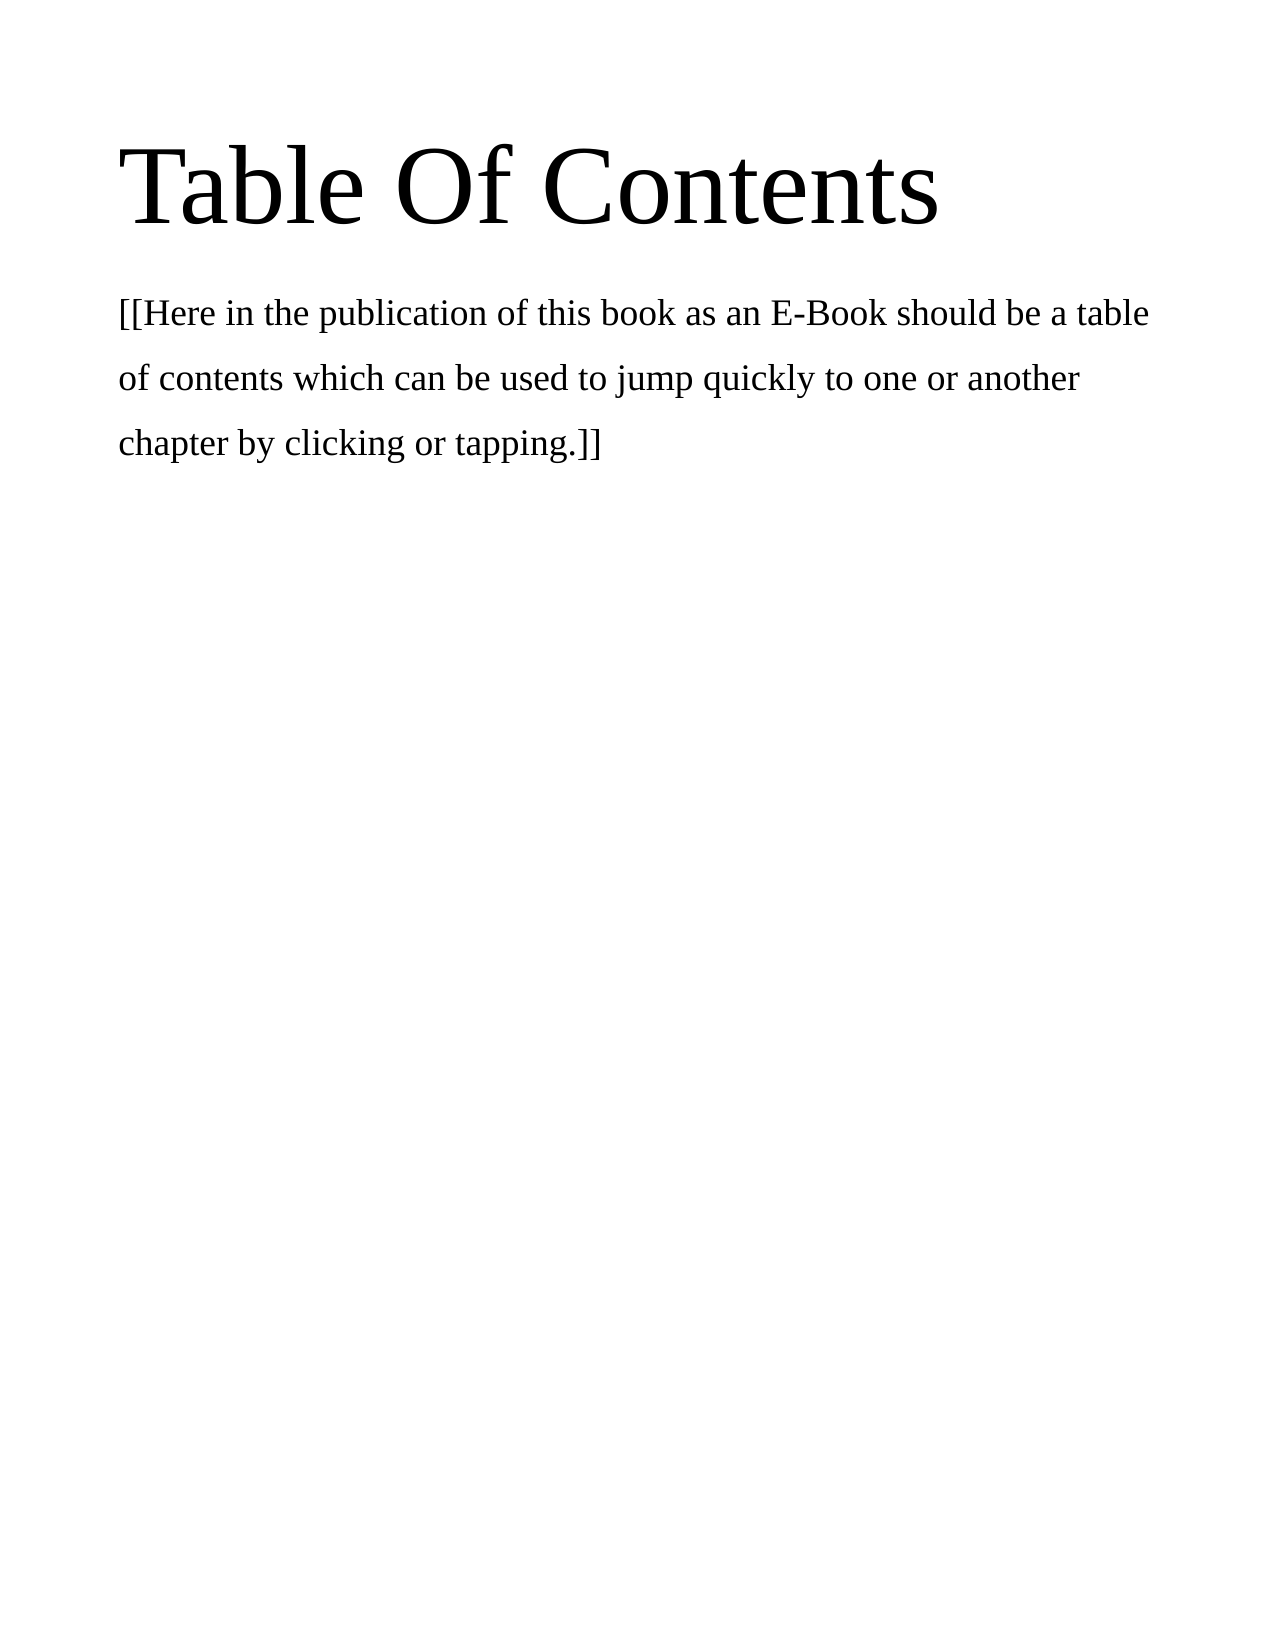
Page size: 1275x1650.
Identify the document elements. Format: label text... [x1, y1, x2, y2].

text Table Of Contents [118, 118, 1157, 247]
text [[Here in the publication of this book as an E-Book should be a table of contents which can be used to jump quickly to one or another chapter by clicking or tapping.]] [118, 291, 1157, 463]
